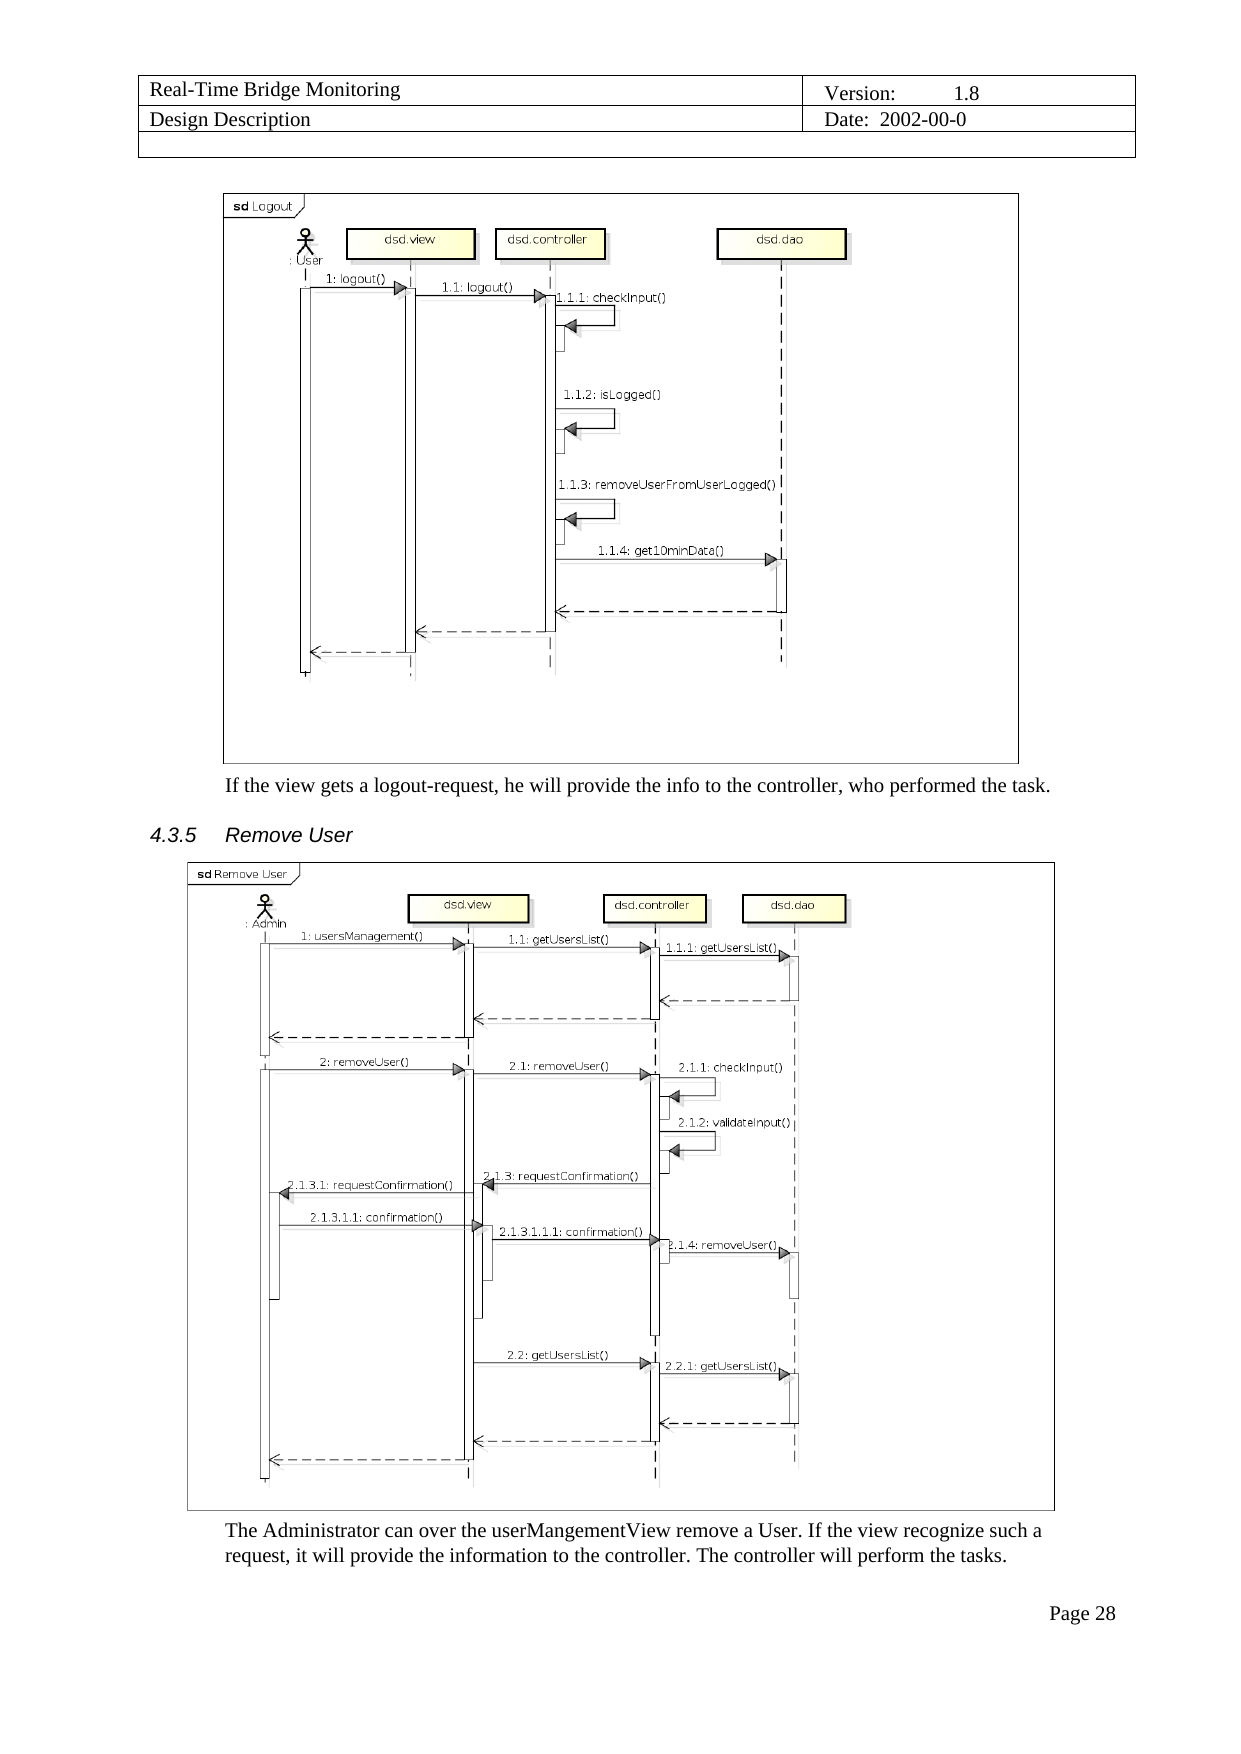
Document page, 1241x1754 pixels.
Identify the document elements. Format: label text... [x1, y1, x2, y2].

text The Administrator can over the userMangementView remove a User. If the view recognize such a request, it will provide the information to the controller. The controller will perform the tasks. [225, 853, 1090, 1567]
picture [213, 183, 1028, 773]
picture [178, 853, 1063, 1519]
subtitle Remove User [150, 822, 1090, 847]
text If the view gets a logout-request, he will provide the info to the controller, who performed the task. [225, 183, 1090, 797]
